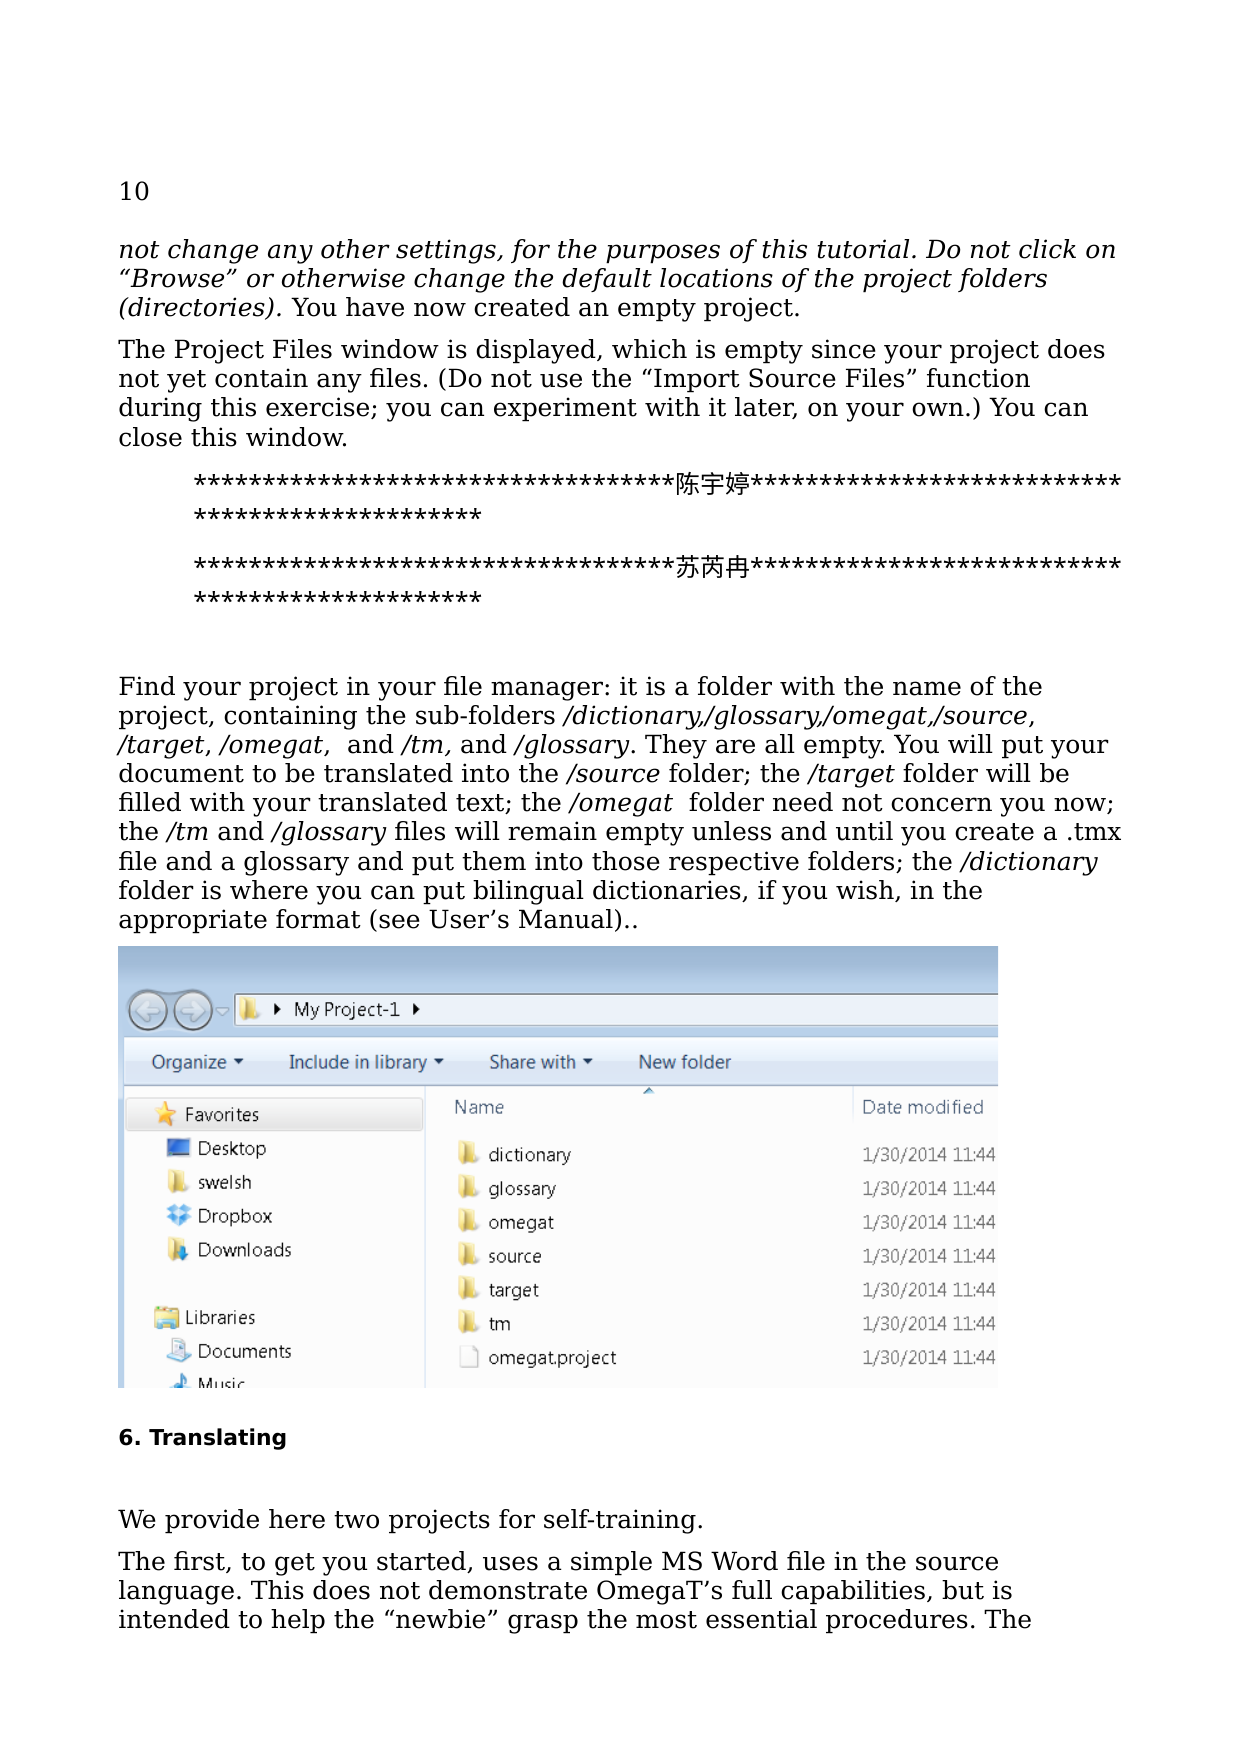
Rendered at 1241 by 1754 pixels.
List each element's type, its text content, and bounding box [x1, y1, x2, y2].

text The Project Files window is displayed, which is empty since your project does not yet contain any files. (Do not use the “Import Source Files” function during this exercise; you can experiment with it later, on your own.) You can close this window. [118, 335, 1122, 452]
text ***********************************苏芮冉************************************************ [193, 547, 1122, 618]
text The first, to get you started, uses a simple MS Word file in the source language. This does not demonstrate OmegaT’s full capabilities, but is intended to help the “newbie” grasp the most essential procedures. The [118, 1547, 1122, 1634]
text Find your project in your file manager: it is a folder with the name of the project, containing the sub-folders /dictionary,/glossary,/omegat,/source, /target, /omegat, and /tm, and /glossary. They are all empty. You will put your document to be translated into the /source folder; the /target folder will be filled with your translated text; the /omegat folder need not concern you now; the /tm and /glossary files will remain empty unless and until you create a .tmx file and a glossary and put them into those respective folders; the /dictionary folder is where you can put bilingual dictionaries, if you wish, in the appropriate format (see User’s Manual).. [118, 672, 1122, 934]
text We provide here two projects for self-training. [118, 1505, 1122, 1534]
text not change any other settings, for the purposes of this tutorial. Do not click on “Browse” or otherwise change the default locations of the project folders (directories). You have now created an empty project. [118, 235, 1122, 323]
subtitle 6. Translating [118, 1426, 1122, 1451]
text ***********************************陈宇婷************************************************ [193, 464, 1122, 535]
